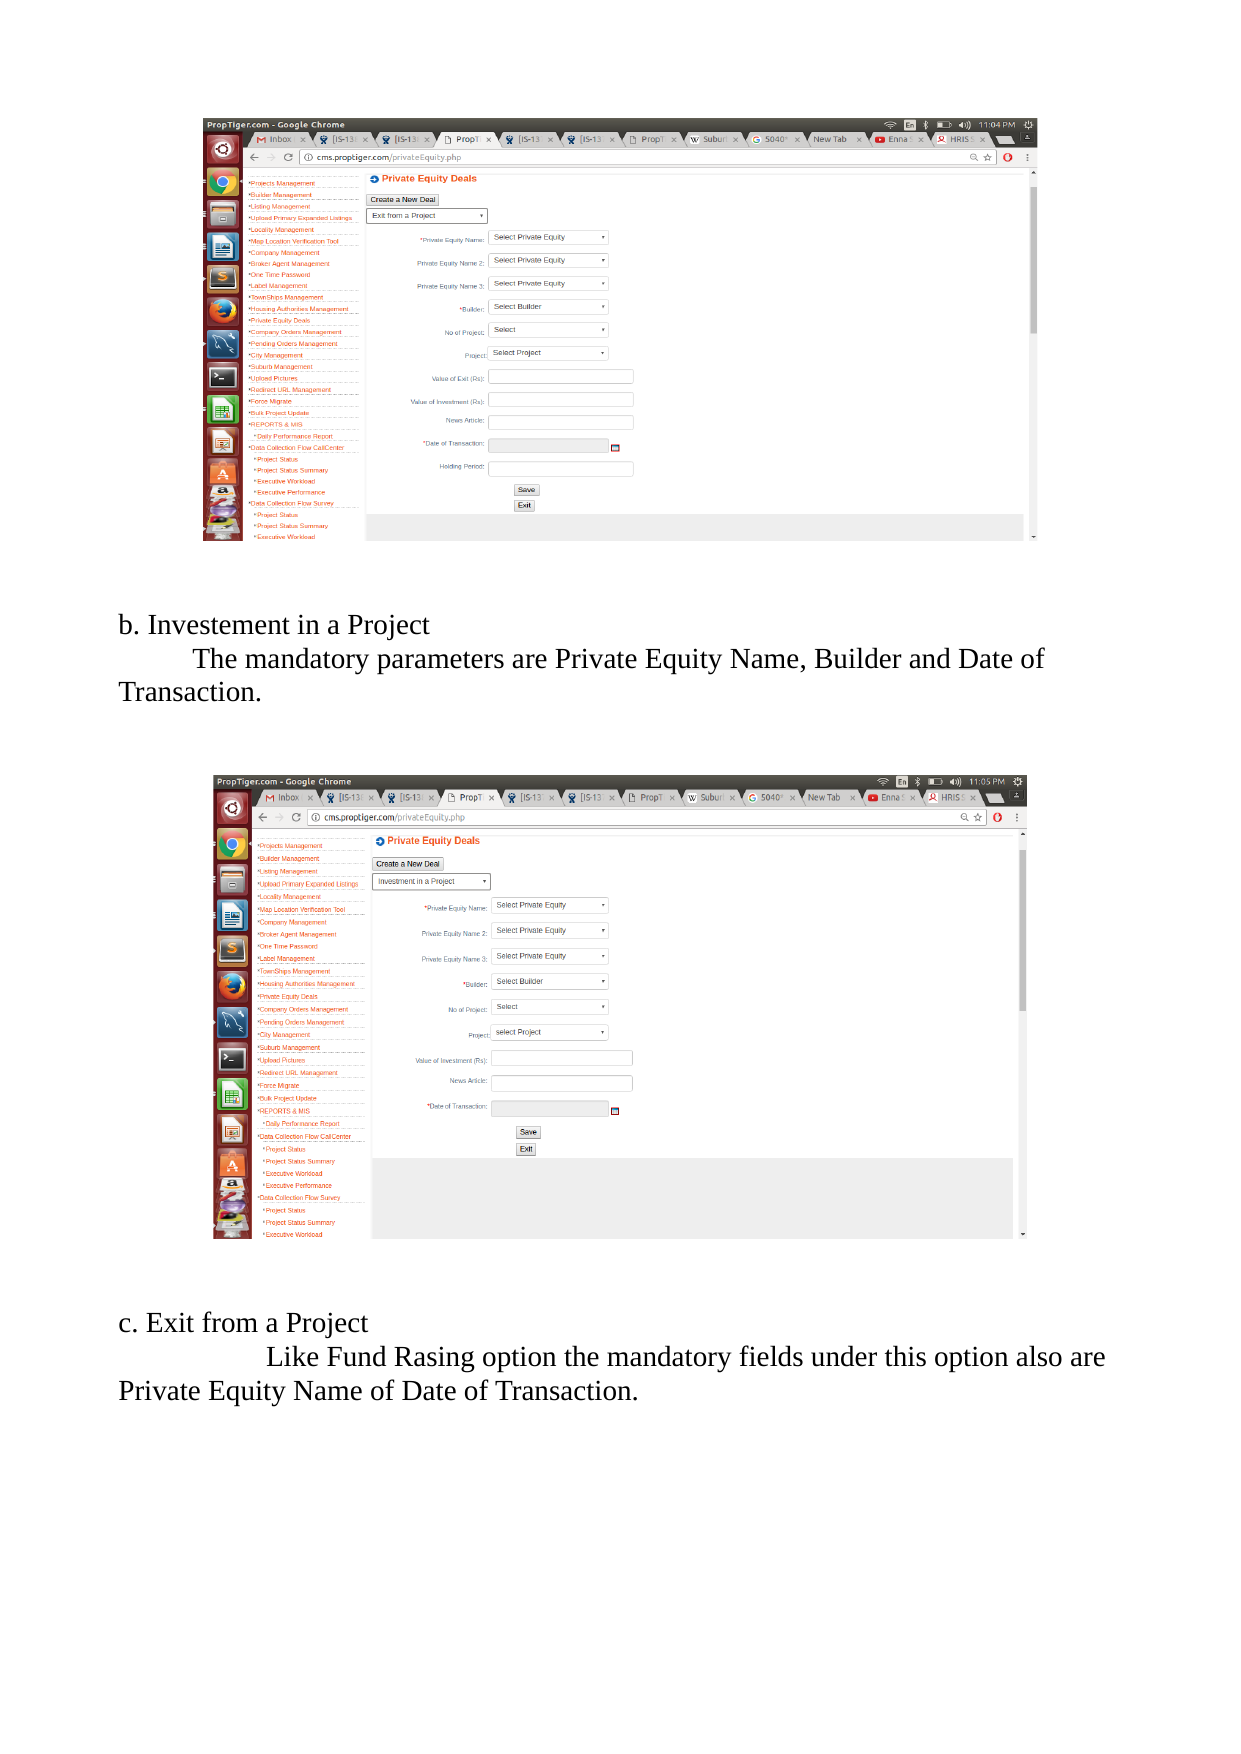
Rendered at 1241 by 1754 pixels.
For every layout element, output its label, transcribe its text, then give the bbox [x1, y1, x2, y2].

text Like Fund Rasing option the mandatory fields under this option also are Private Equity Name of Date of Transaction. [118, 1339, 1122, 1406]
picture [203, 118, 1038, 541]
picture [213, 775, 1027, 1239]
text The mandatory parameters are Private Equity Name, Builder and Date of Transaction. [118, 641, 1122, 708]
text b. Investement in a Project [118, 607, 1122, 641]
text c. Exit from a Project [118, 1306, 1122, 1339]
